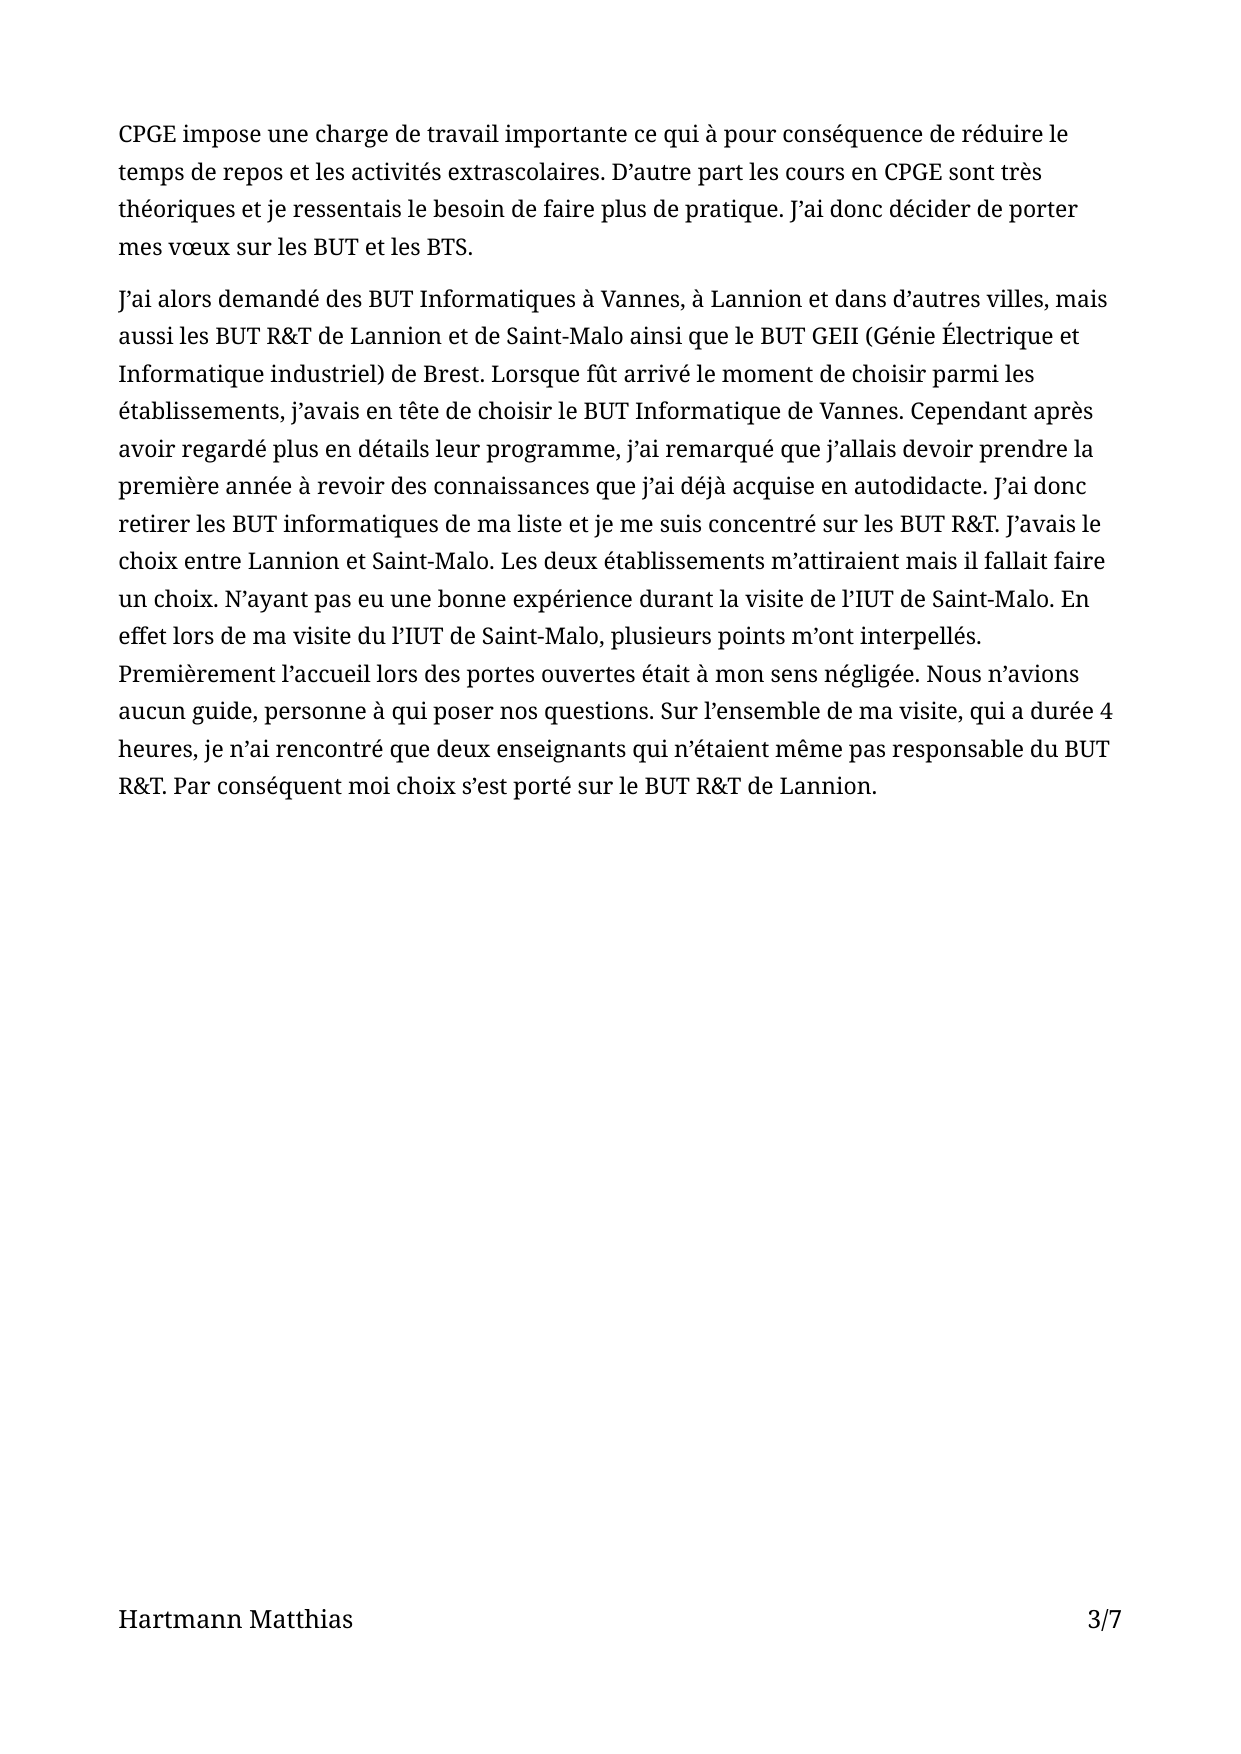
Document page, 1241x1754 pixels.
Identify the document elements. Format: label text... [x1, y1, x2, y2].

text CPGE impose une charge de travail importante ce qui à pour conséquence de réduire le temps de repos et les activités extrascolaires. D’autre part les cours en CPGE sont très théoriques et je ressentais le besoin de faire plus de pratique. J’ai donc décider de porter mes vœux sur les BUT et les BTS. [118, 118, 1122, 262]
text J’ai alors demandé des BUT Informatiques à Vannes, à Lannion et dans d’autres villes, mais aussi les BUT R&T de Lannion et de Saint-Malo ainsi que le BUT GEII (Génie Électrique et Informatique industriel) de Brest. Lorsque fût arrivé le moment de choisir parmi les établissements, j’avais en tête de choisir le BUT Informatique de Vannes. Cependant après avoir regardé plus en détails leur programme, j’ai remarqué que j’allais devoir prendre la première année à revoir des connaissances que j’ai déjà acquise en autodidacte. J’ai donc retirer les BUT informatiques de ma liste et je me suis concentré sur les BUT R&T. J’avais le choix entre Lannion et Saint-Malo. Les deux établissements m’attiraient mais il fallait faire un choix. N’ayant pas eu une bonne expérience durant la visite de l’IUT de Saint-Malo. En effet lors de ma visite du l’IUT de Saint-Malo, plusieurs points m’ont interpellés. Premièrement l’accueil lors des portes ouvertes était à mon sens négligée. Nous n’avions aucun guide, personne à qui poser nos questions. Sur l’ensemble de ma visite, qui a durée 4 heures, je n’ai rencontré que deux enseignants qui n’étaient même pas responsable du BUT R&T. Par conséquent moi choix s’est porté sur le BUT R&T de Lannion. [118, 283, 1122, 801]
